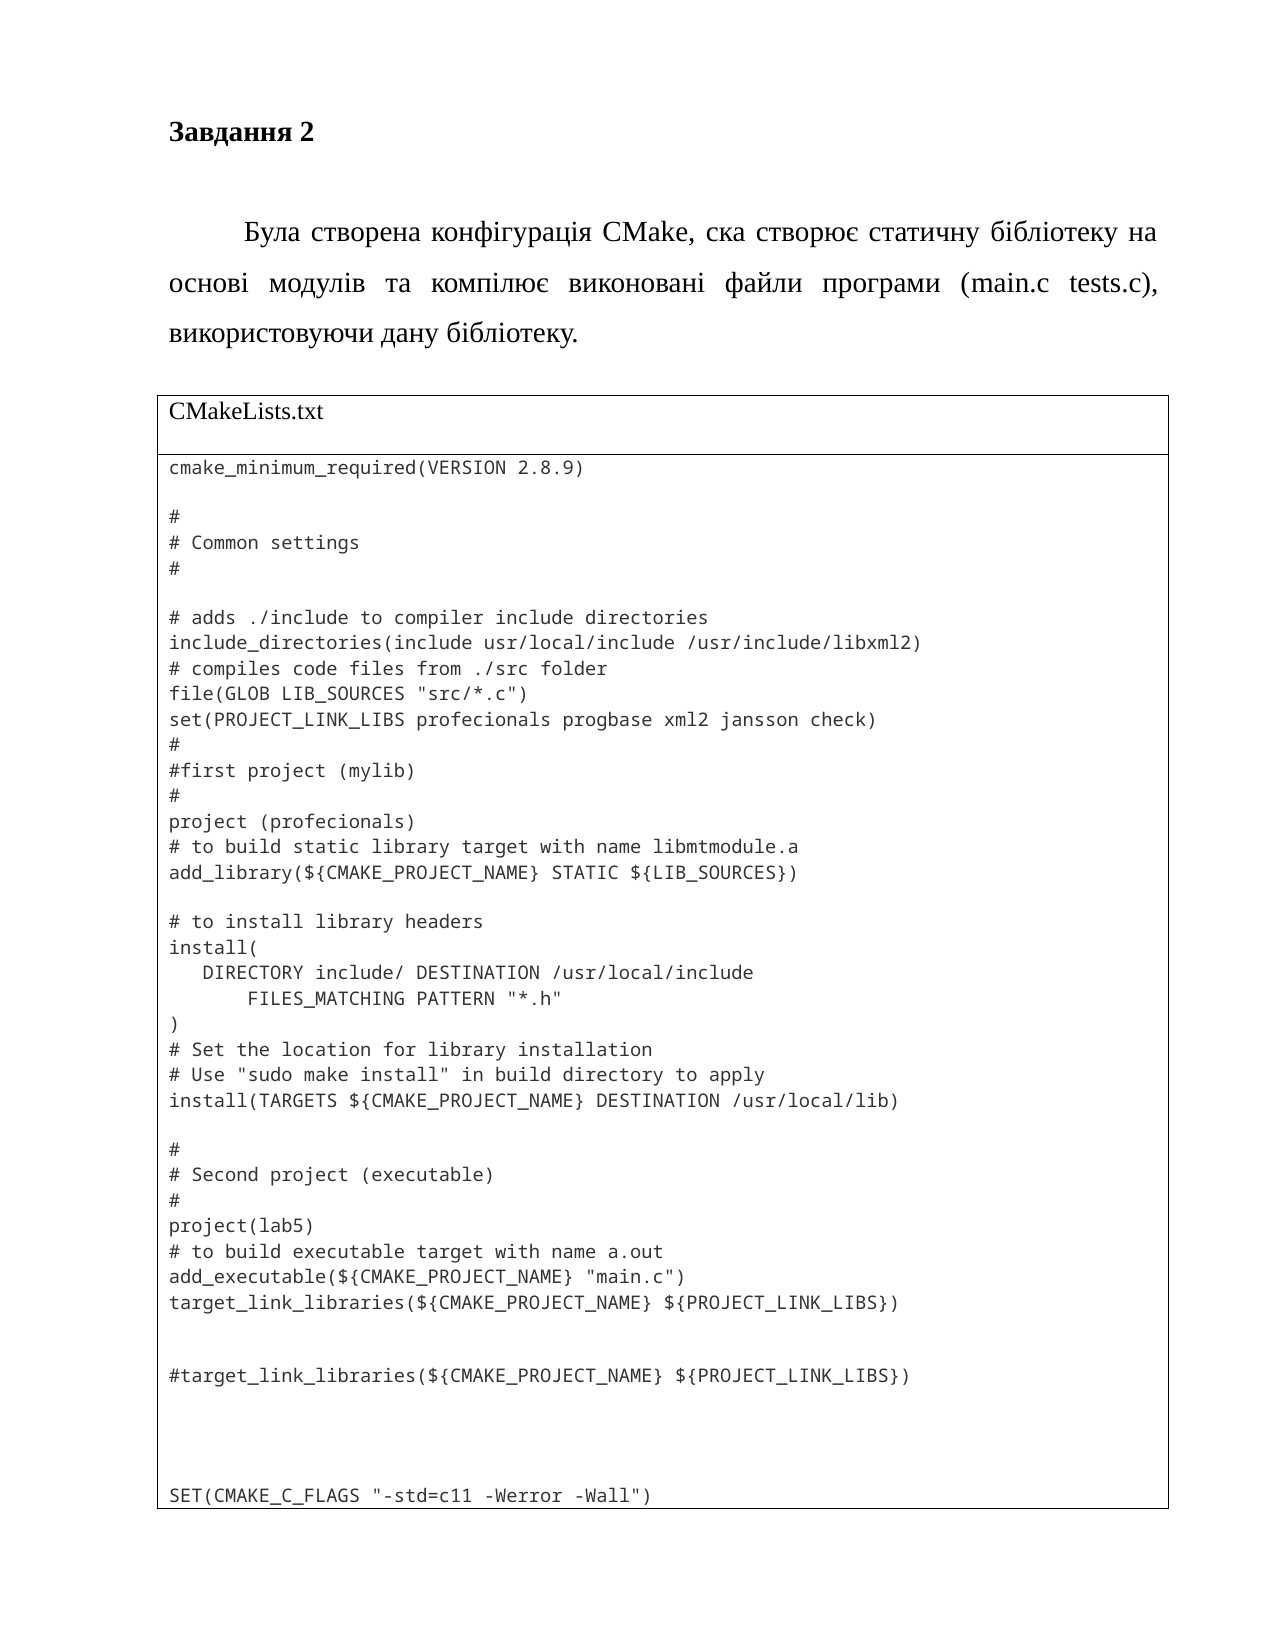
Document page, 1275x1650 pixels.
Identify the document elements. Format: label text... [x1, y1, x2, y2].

text Завдання 2 [169, 114, 1158, 147]
table_header CMakeLists.txt [158, 396, 1168, 454]
text Була створена конфігурація СMake, ска створює статичну бібліотеку на основі модулів та компілює виконовані файли програми (main.c tests.c), використовуючи дану бібліотеку. [169, 214, 1158, 349]
